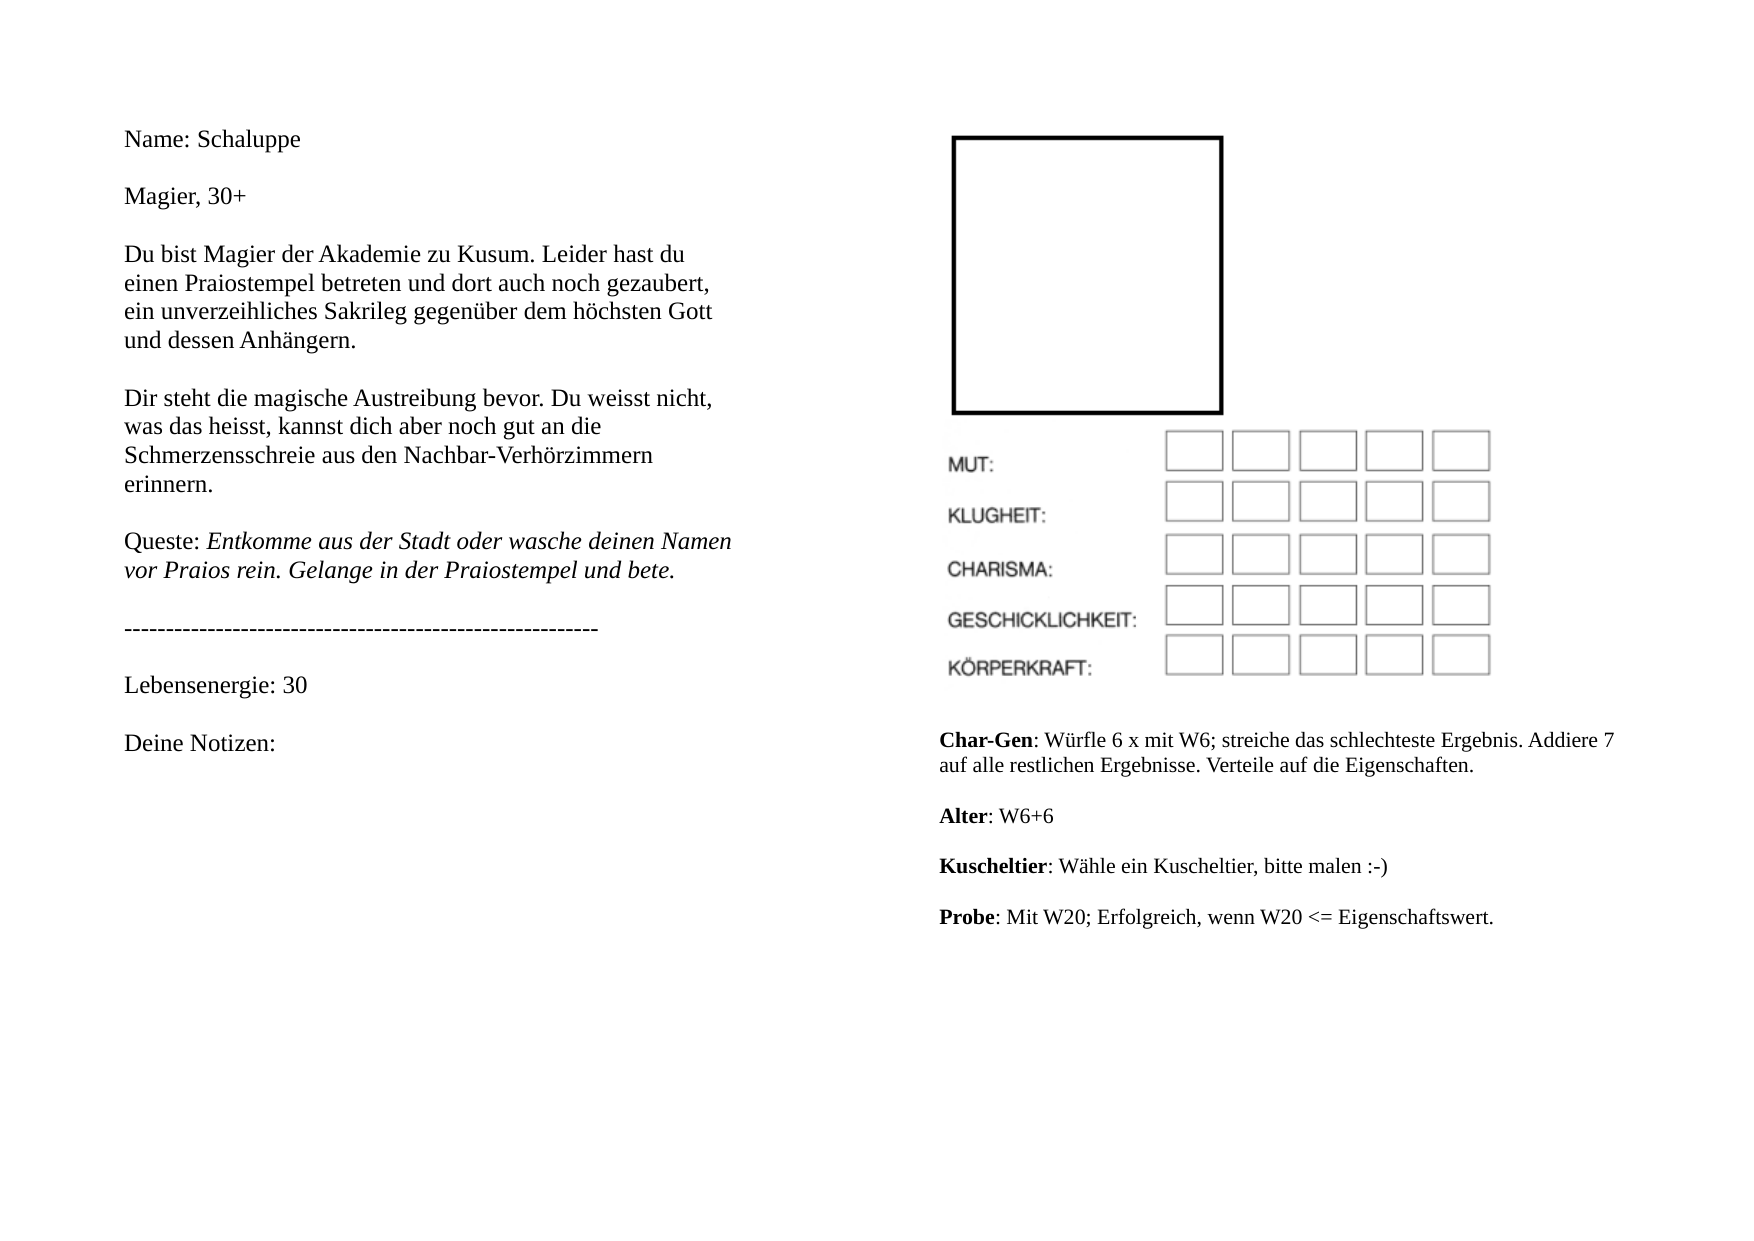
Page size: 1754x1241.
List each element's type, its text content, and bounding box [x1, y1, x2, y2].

picture [939, 123, 1517, 699]
table_header Name: Schaluppe Magier, 30+ Du bist Magier der Akademie zu Kusum. Leider hast du einen Praiostempel betreten und dort auch noch gezaubert, ein unverzeihliches Sakrileg gegenüber dem höchsten Gott und dessen Anhängern. Dir steht die magische Austreibung bevor. Du weisst nicht, was das heisst, kannst dich aber noch gut an die Schmerzensschreie aus den Nachbar-Verhörzimmern erinnern. Queste: Entkomme aus der Stadt oder wasche deinen Namen vor Praios rein. Gelange in der Praiostempel und bete. --------------------------------------------------------- Lebensenergie: 30 Deine Notizen: [118, 118, 750, 934]
table_header Char-Gen: Würfle 6 x mit W6; streiche das schlechteste Ergebnis. Addiere 7 auf alle restlichen Ergebnisse. Verteile auf die Eigenschaften. Alter: W6+6 Kuscheltier: Wähle ein Kuscheltier, bitte malen :-) Probe: Mit W20; Erfolgreich, wenn W20 <= Eigenschaftswert. [934, 118, 1636, 934]
table_header [750, 118, 933, 934]
